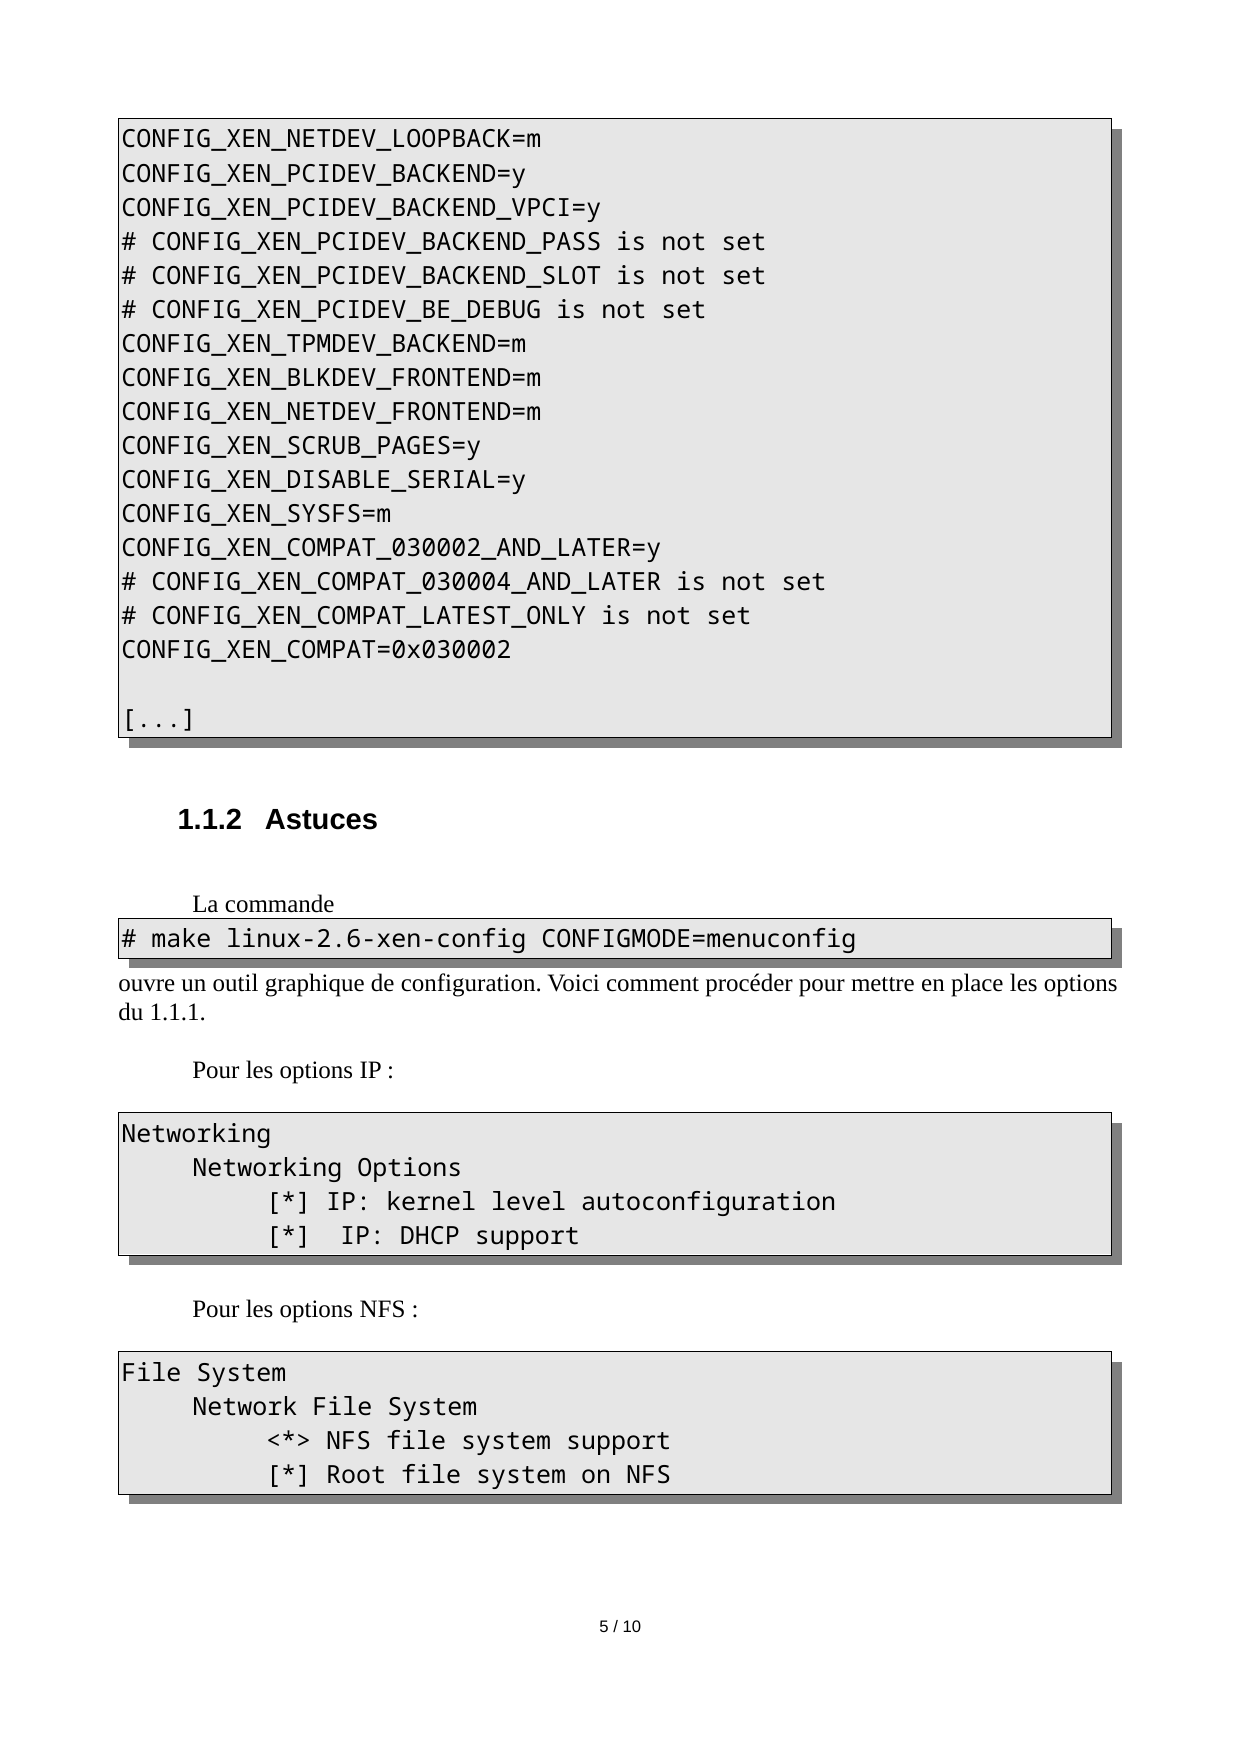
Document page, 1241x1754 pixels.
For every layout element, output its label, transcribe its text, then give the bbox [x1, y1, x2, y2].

text Pour les options IP : [118, 1055, 1122, 1083]
text Pour les options NFS : [118, 1294, 1122, 1323]
text Networking Options [119, 1146, 1111, 1180]
text CONFIG_XEN_PCIDEV_BACKEND=y [119, 152, 1111, 186]
text [*] IP: DHCP support [119, 1214, 1111, 1254]
text [...] [119, 697, 1111, 737]
text [*] IP: kernel level autoconfiguration [119, 1180, 1111, 1214]
text # CONFIG_XEN_PCIDEV_BACKEND_PASS is not set [119, 220, 1111, 254]
subtitle Astuces [177, 802, 1122, 835]
text La commande [118, 889, 1122, 918]
text CONFIG_XEN_SCRUB_PAGES=y [119, 425, 1111, 459]
text # CONFIG_XEN_COMPAT_030004_AND_LATER is not set [119, 561, 1111, 595]
text Networking [119, 1113, 1111, 1146]
text CONFIG_XEN_TPMDEV_BACKEND=m [119, 322, 1111, 357]
text CONFIG_XEN_BLKDEV_FRONTEND=m [119, 357, 1111, 391]
text CONFIG_XEN_PCIDEV_BACKEND_VPCI=y [119, 186, 1111, 220]
text Network File System [119, 1385, 1111, 1419]
text CONFIG_XEN_DISABLE_SERIAL=y [119, 459, 1111, 493]
text CONFIG_XEN_COMPAT=0x030002 [119, 629, 1111, 663]
text ouvre un outil graphique de configuration. Voici comment procéder pour mettre en place les options du 1.1.1. [118, 968, 1122, 1026]
text # CONFIG_XEN_PCIDEV_BE_DEBUG is not set [119, 288, 1111, 322]
text CONFIG_XEN_NETDEV_FRONTEND=m [119, 391, 1111, 425]
text [*] Root file system on NFS [119, 1453, 1111, 1494]
text CONFIG_XEN_SYSFS=m [119, 493, 1111, 527]
text # make linux-2.6-xen-config CONFIGMODE=menuconfig [119, 919, 1111, 958]
text CONFIG_XEN_COMPAT_030002_AND_LATER=y [119, 527, 1111, 561]
text CONFIG_XEN_NETDEV_LOOPBACK=m [119, 119, 1111, 152]
text # CONFIG_XEN_COMPAT_LATEST_ONLY is not set [119, 595, 1111, 629]
text <*> NFS file system support [119, 1419, 1111, 1453]
text # CONFIG_XEN_PCIDEV_BACKEND_SLOT is not set [119, 254, 1111, 288]
text File System [119, 1352, 1111, 1385]
